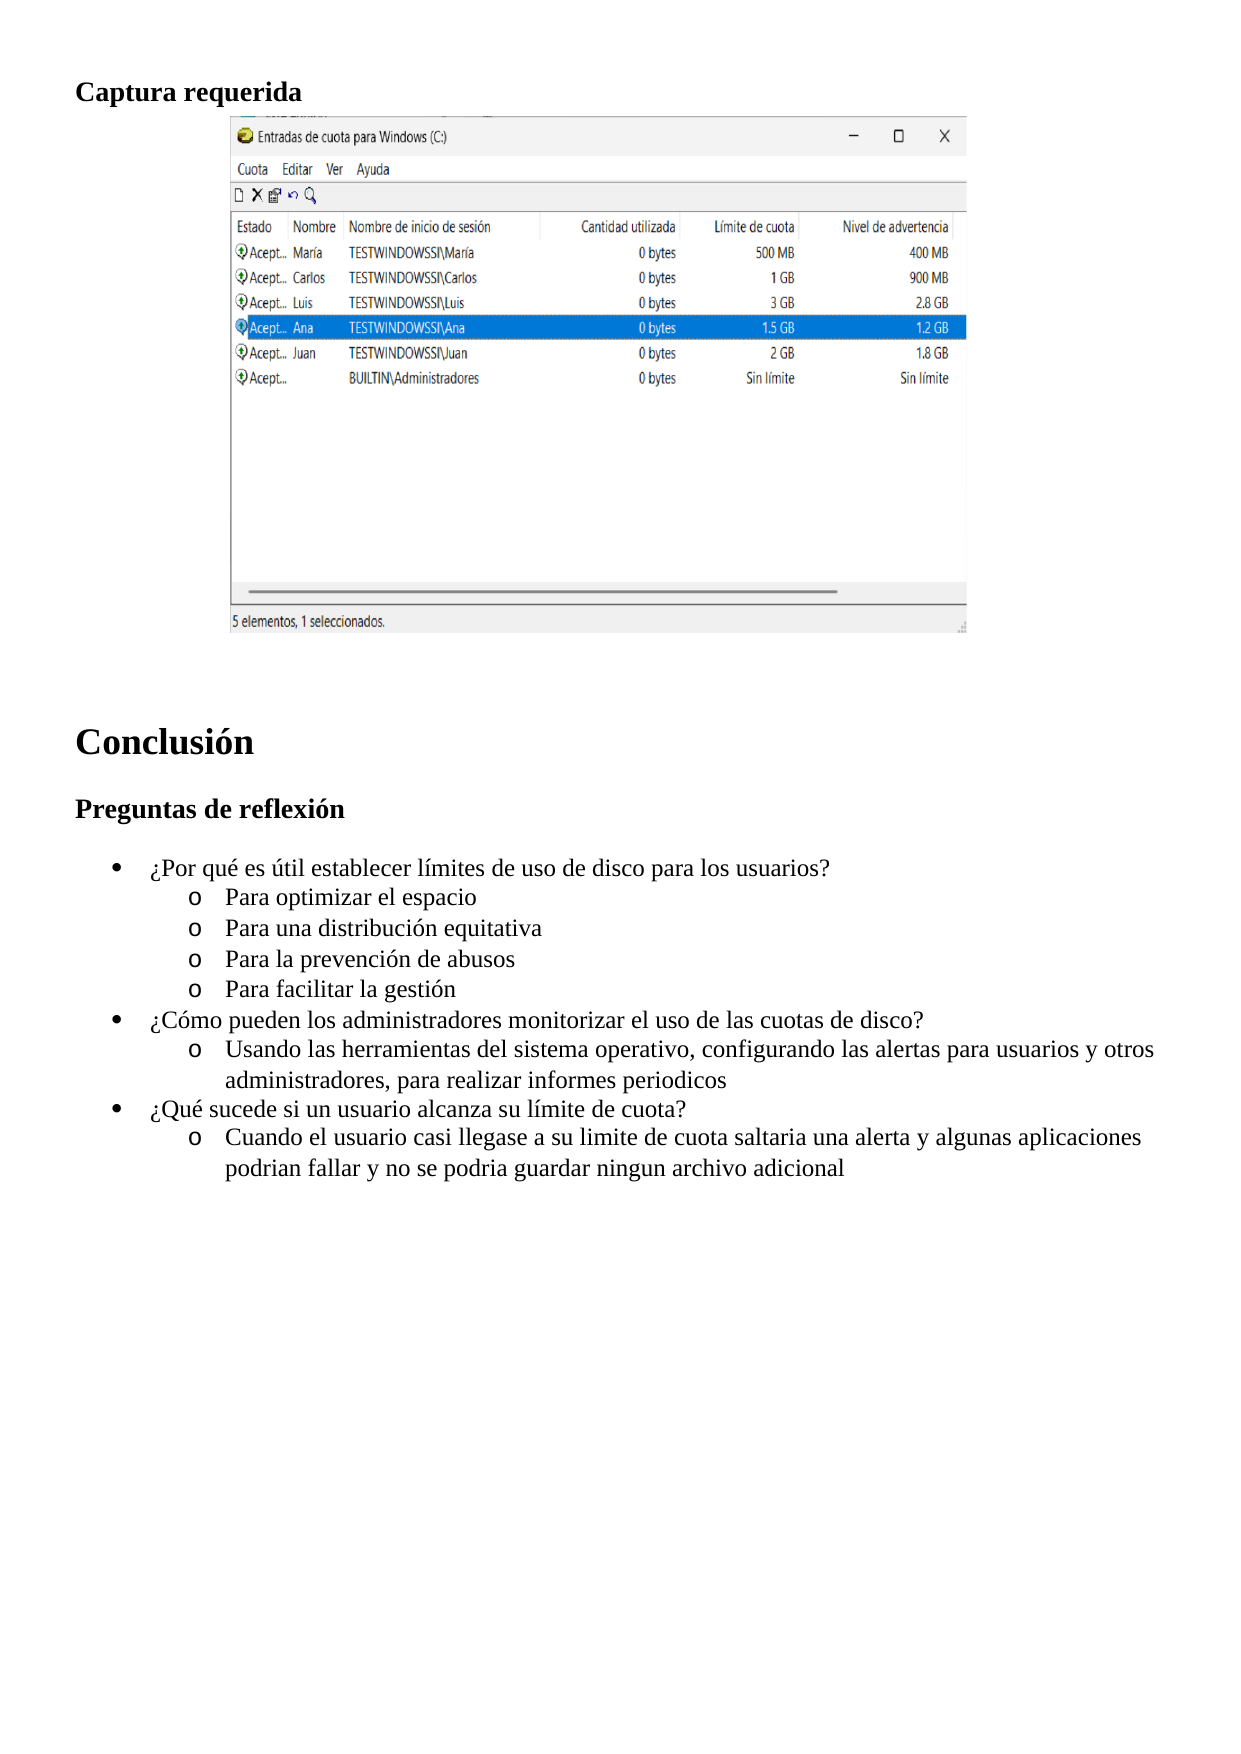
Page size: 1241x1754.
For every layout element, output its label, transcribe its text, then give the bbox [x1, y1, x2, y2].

subtitle Para facilitar la gestión [187, 974, 1165, 1005]
picture [230, 116, 967, 633]
subtitle Usando las herramientas del sistema operativo, configurando las alertas para usuarios y otros administradores, para realizar informes periodicos [187, 1034, 1165, 1094]
subtitle Conclusión [75, 719, 1165, 762]
subtitle Para una distribución equitativa [187, 913, 1165, 944]
subtitle Para optimizar el espacio [187, 882, 1165, 913]
subtitle ¿Cómo pueden los administradores monitorizar el uso de las cuotas de disco? [112, 1005, 1165, 1034]
subtitle Captura requerida [75, 75, 1165, 107]
subtitle ¿Por qué es útil establecer límites de uso de disco para los usuarios? [112, 853, 1165, 882]
subtitle ¿Qué sucede si un usuario alcanza su límite de cuota? [112, 1094, 1165, 1122]
subtitle Preguntas de reflexión [75, 792, 1165, 824]
subtitle Cuando el usuario casi llegase a su limite de cuota saltaria una alerta y algunas aplicaciones podrian fallar y no se podria guardar ningun archivo adicional [187, 1122, 1165, 1182]
subtitle Para la prevención de abusos [187, 944, 1165, 974]
